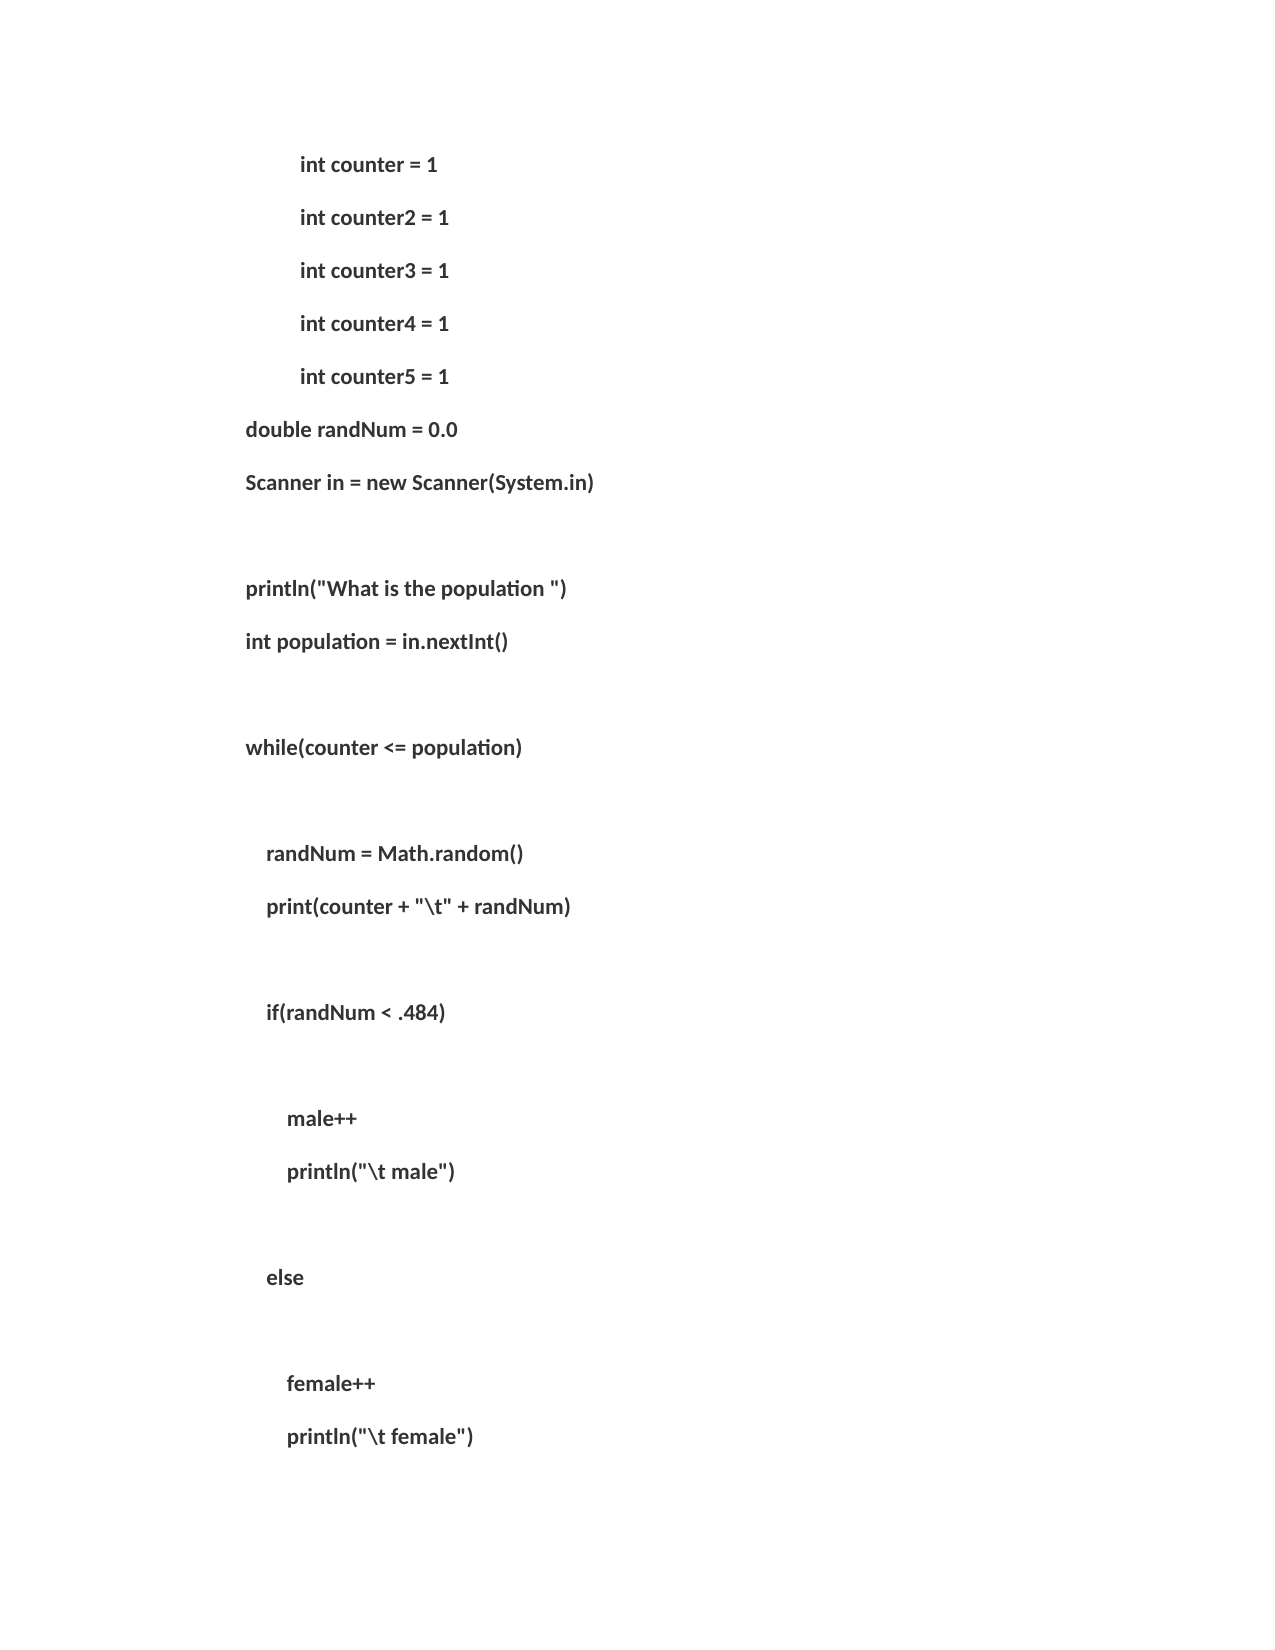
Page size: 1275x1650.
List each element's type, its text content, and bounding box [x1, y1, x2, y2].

text if(randNum < .484) [150, 998, 1125, 1026]
text println("What is the population ") [150, 574, 1125, 602]
text male++ [150, 1104, 1125, 1132]
text println("\t male") [150, 1157, 1125, 1185]
text double randNum = 0.0 [150, 415, 1125, 443]
text int counter3 = 1 [150, 256, 1125, 284]
text else [150, 1263, 1125, 1291]
text female++ [150, 1369, 1125, 1397]
text int population = in.nextInt() [150, 627, 1125, 655]
text int counter2 = 1 [150, 203, 1125, 231]
text println("\t female") [150, 1422, 1125, 1451]
text int counter = 1 [150, 150, 1125, 178]
text while(counter <= population) [150, 733, 1125, 761]
text int counter5 = 1 [150, 362, 1125, 390]
text int counter4 = 1 [150, 309, 1125, 337]
text randNum = Math.random() [150, 839, 1125, 867]
text print(counter + "\t" + randNum) [150, 892, 1125, 920]
text Scanner in = new Scanner(System.in) [150, 468, 1125, 496]
